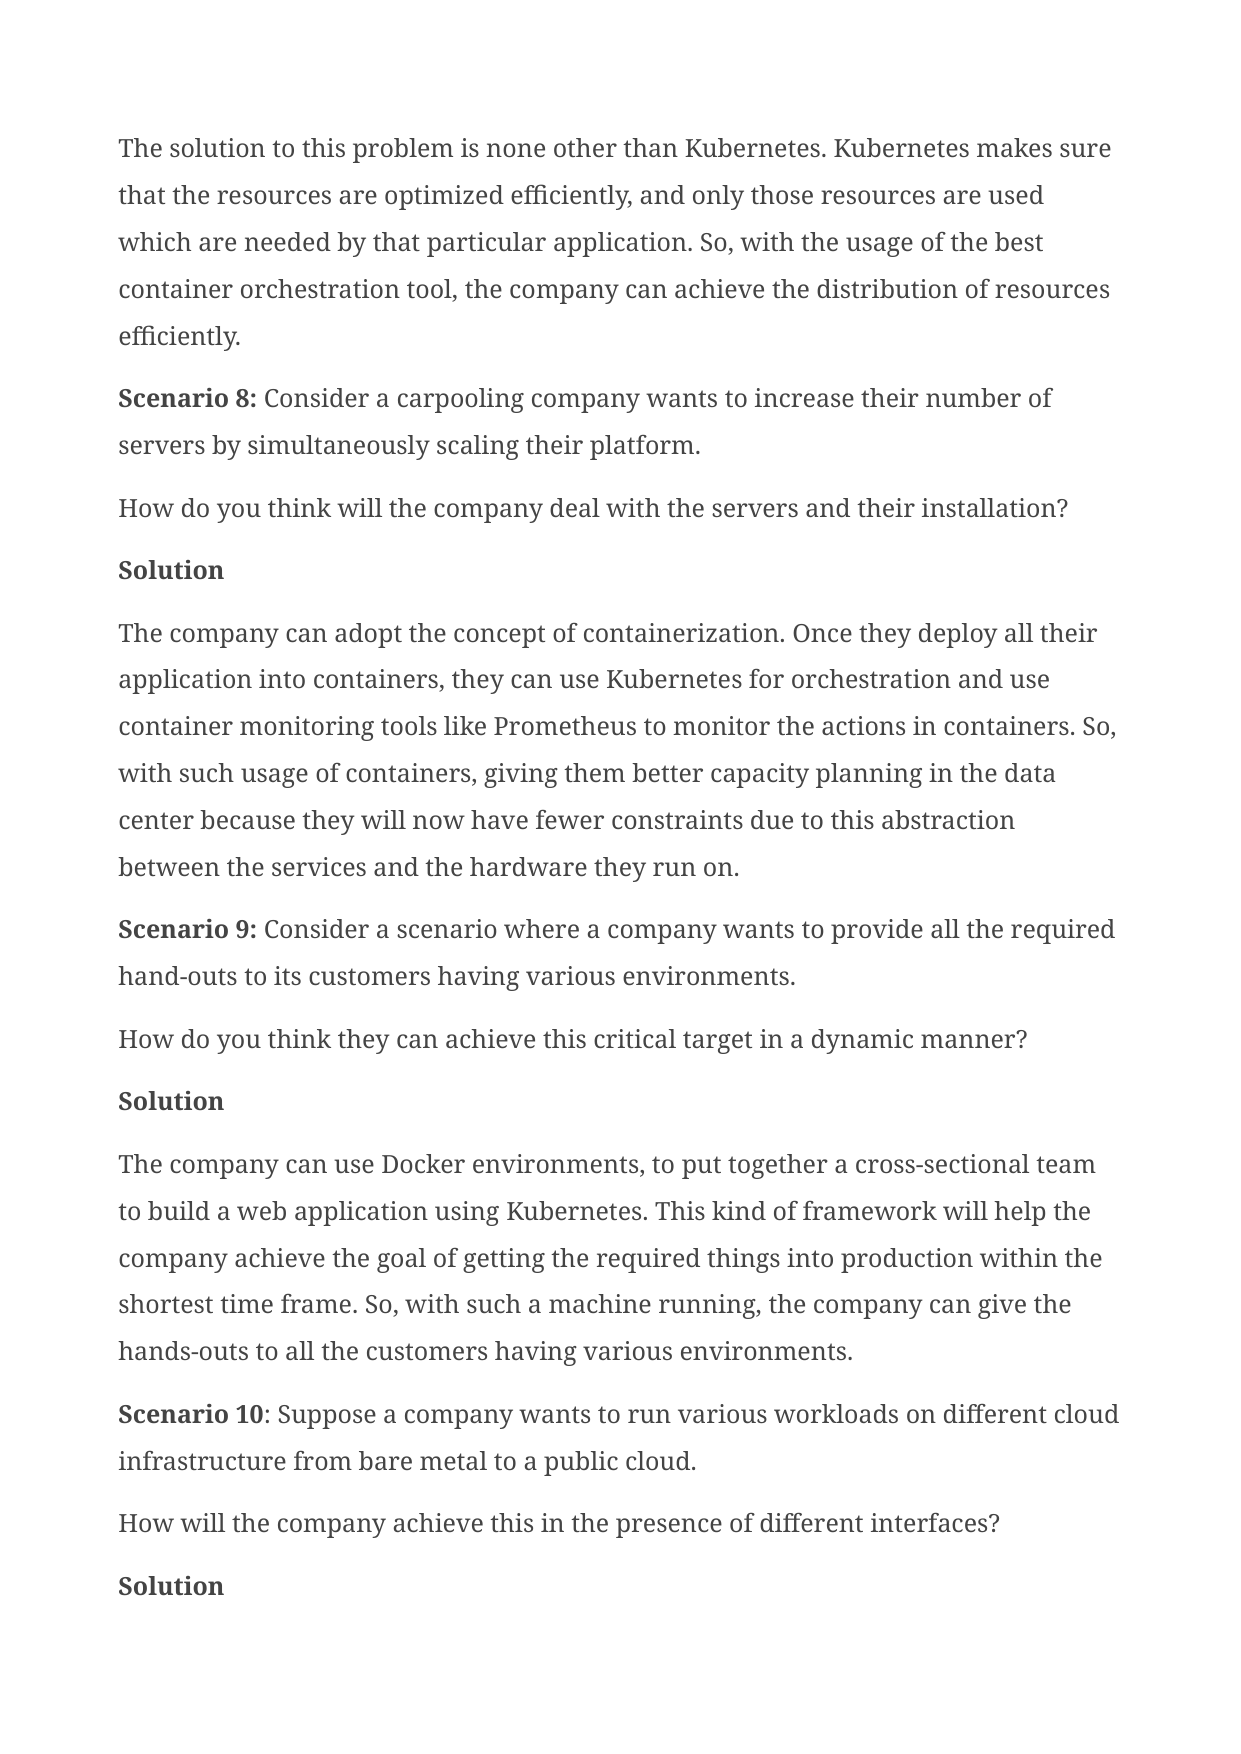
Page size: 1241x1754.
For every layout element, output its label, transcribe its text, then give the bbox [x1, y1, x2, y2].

text The company can adopt the concept of containerization. Once they deploy all their application into containers, they can use Kubernetes for orchestration and use container monitoring tools like Prometheus to monitor the actions in containers. So, with such usage of containers, giving them better capacity planning in the data center because they will now have fewer constraints due to this abstraction between the services and the hardware they run on. [118, 602, 1122, 884]
text Solution [118, 540, 1122, 587]
text Scenario 8: Consider a carpooling company wants to increase their number of servers by simultaneously scaling their platform. [118, 368, 1122, 462]
text How do you think they can achieve this critical target in a dynamic manner? [118, 1009, 1122, 1056]
text Scenario 10: Suppose a company wants to run various workloads on different cloud infrastructure from bare metal to a public cloud. [118, 1384, 1122, 1477]
text Solution [118, 1556, 1122, 1602]
text How will the company achieve this in the presence of different interfaces? [118, 1493, 1122, 1540]
text The company can use Docker environments, to put together a cross-sectional team to build a web application using Kubernetes. This kind of framework will help the company achieve the goal of getting the required things into production within the shortest time frame. So, with such a machine running, the company can give the hands-outs to all the customers having various environments. [118, 1134, 1122, 1368]
text Solution [118, 1071, 1122, 1118]
text The solution to this problem is none other than Kubernetes. Kubernetes makes sure that the resources are optimized efficiently, and only those resources are used which are needed by that particular application. So, with the usage of the best container orchestration tool, the company can achieve the distribution of resources efficiently. [118, 118, 1122, 352]
text How do you think will the company deal with the servers and their installation? [118, 477, 1122, 524]
text Scenario 9: Consider a scenario where a company wants to provide all the required hand-outs to its customers having various environments. [118, 899, 1122, 993]
